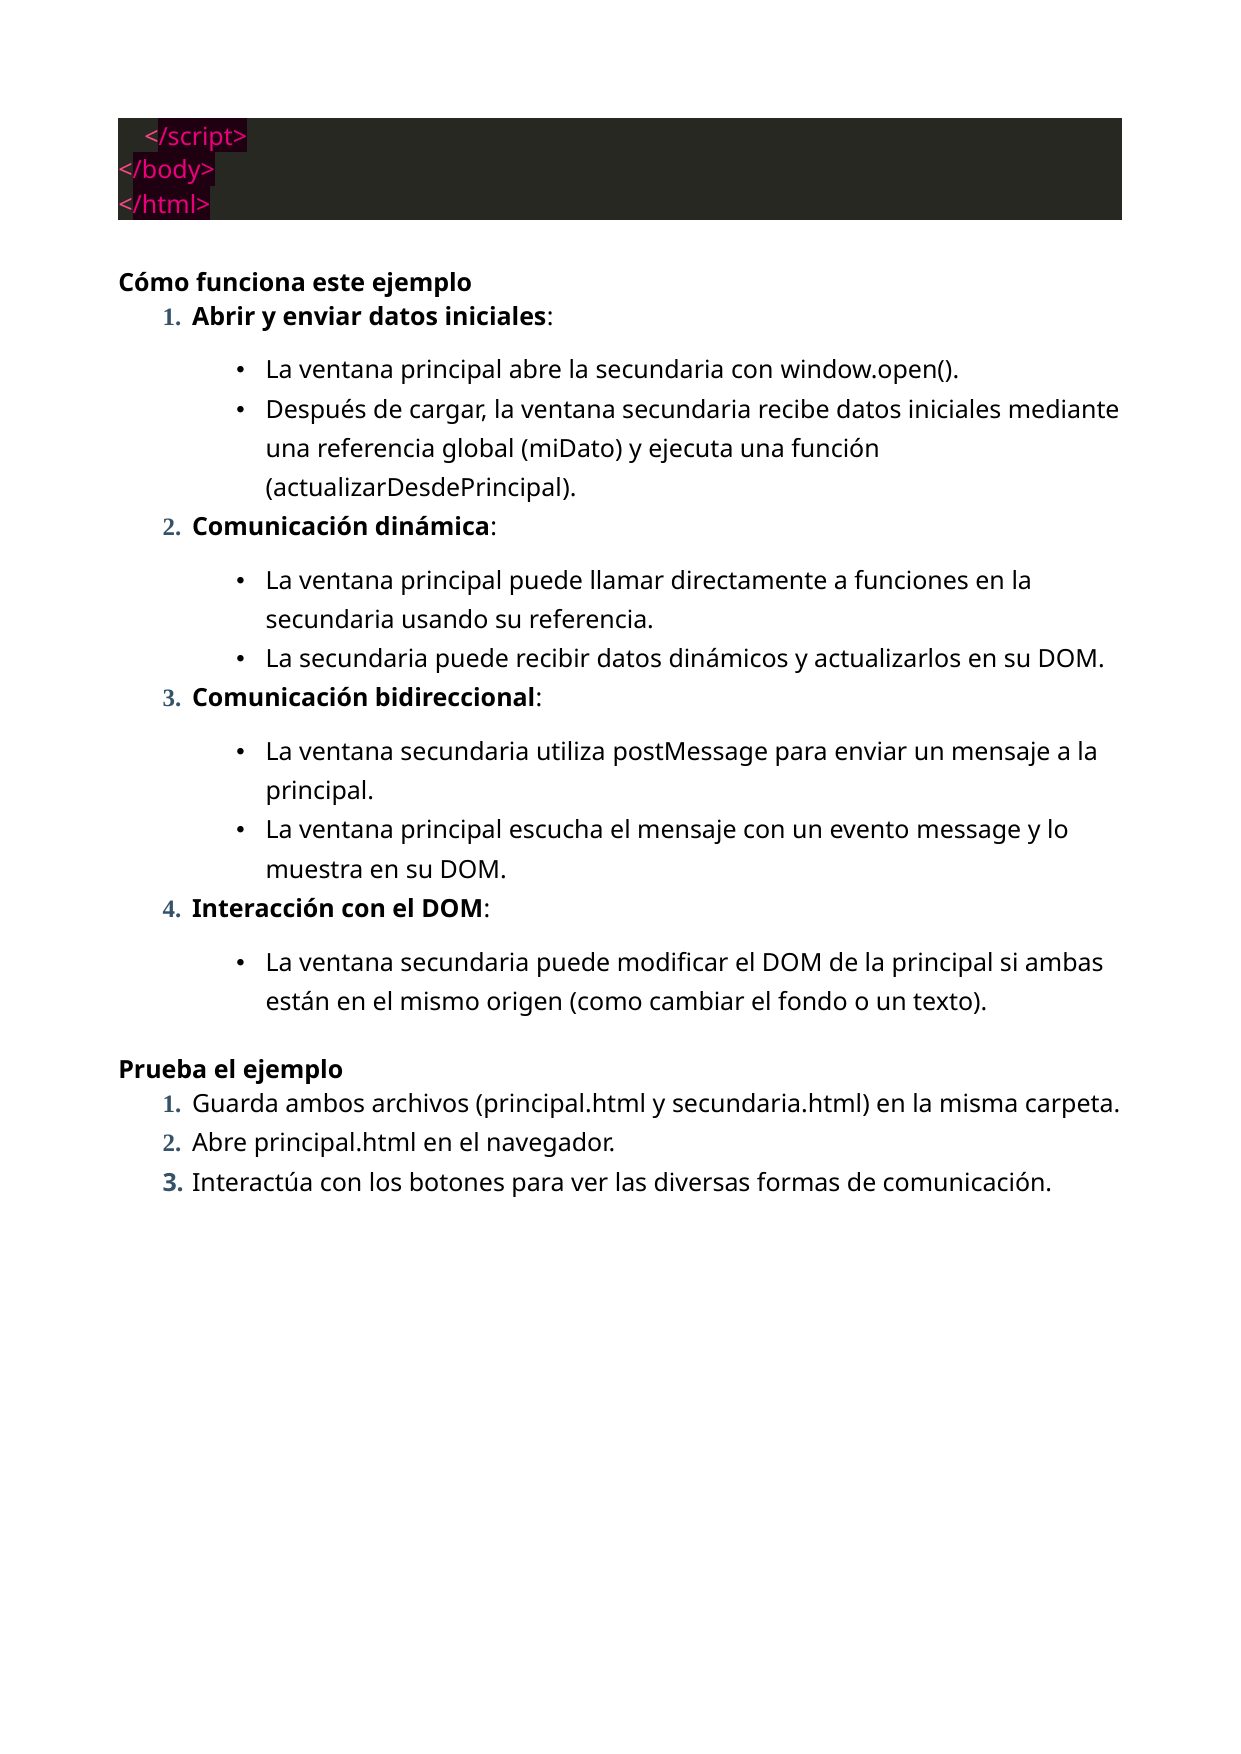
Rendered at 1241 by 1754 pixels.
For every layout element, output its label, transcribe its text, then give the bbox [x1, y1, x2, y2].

list La ventana secundaria puede modificar el DOM de la principal si ambas están en el mismo origen (como cambiar el fondo o un texto). [236, 944, 1122, 1017]
list Interacción con el DOM: [162, 891, 1122, 924]
list Comunicación dinámica: [162, 509, 1122, 543]
list La ventana principal abre la secundaria con window.open(). [236, 352, 1122, 386]
text </html> [118, 186, 1122, 220]
subtitle Cómo funciona este ejemplo [118, 264, 1122, 298]
list Guarda ambos archivos (principal.html y secundaria.html) en la misma carpeta. [162, 1086, 1122, 1120]
text </script> [118, 118, 1122, 152]
list Abre principal.html en el navegador. [162, 1125, 1122, 1159]
list La ventana principal puede llamar directamente a funciones en la secundaria usando su referencia. [236, 563, 1122, 636]
list Abrir y enviar datos iniciales: [162, 298, 1122, 332]
list Interactúa con los botones para ver las diversas formas de comunicación. [162, 1164, 1122, 1198]
subtitle Prueba el ejemplo [118, 1052, 1122, 1086]
list La secundaria puede recibir datos dinámicos y actualizarlos en su DOM. [236, 641, 1122, 675]
list Comunicación bidireccional: [162, 680, 1122, 714]
list La ventana secundaria utiliza postMessage para enviar un mensaje a la principal. [236, 734, 1122, 807]
list Después de cargar, la ventana secundaria recibe datos iniciales mediante una referencia global (miDato) y ejecuta una función (actualizarDesdePrincipal). [236, 391, 1122, 504]
text </body> [118, 152, 1122, 186]
list La ventana principal escucha el mensaje con un evento message y lo muestra en su DOM. [236, 812, 1122, 885]
